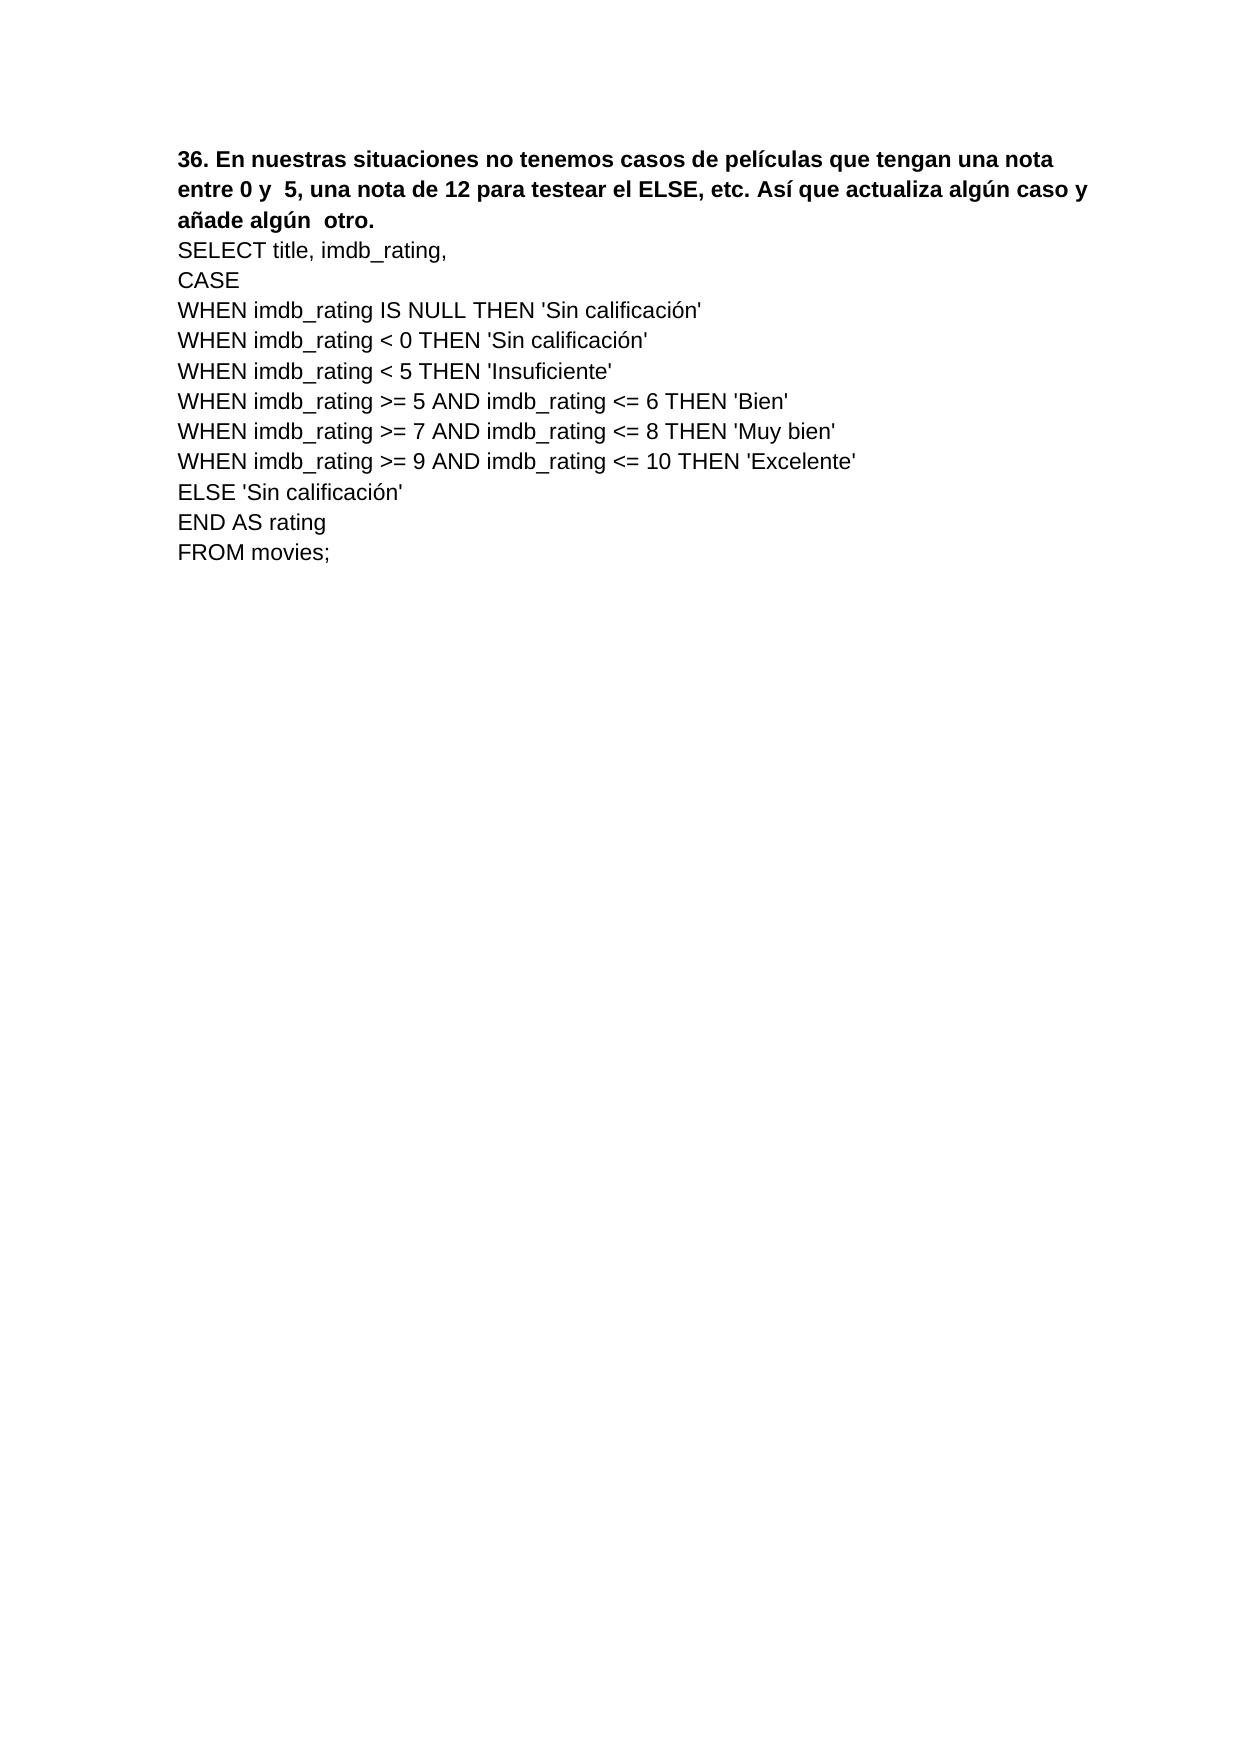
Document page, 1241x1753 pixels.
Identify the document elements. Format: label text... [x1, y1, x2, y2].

text FROM movies; [177, 539, 1113, 565]
text SELECT title, imdb_rating, [177, 237, 1113, 263]
text END AS rating [177, 509, 1113, 535]
text WHEN imdb_rating >= 7 AND imdb_rating <= 8 THEN 'Muy bien' [177, 418, 1113, 444]
text WHEN imdb_rating < 0 THEN 'Sin calificación' [177, 327, 1113, 354]
text 36. En nuestras situaciones no tenemos casos de películas que tengan una nota entre 0 y 5, una nota de 12 para testear el ELSE, etc. Así que actualiza algún caso y añade algún otro. [177, 146, 1113, 233]
text WHEN imdb_rating >= 9 AND imdb_rating <= 10 THEN 'Excelente' [177, 448, 1113, 474]
text WHEN imdb_rating >= 5 AND imdb_rating <= 6 THEN 'Bien' [177, 388, 1113, 414]
text WHEN imdb_rating IS NULL THEN 'Sin calificación' [177, 297, 1113, 323]
text CASE [177, 267, 1113, 293]
text WHEN imdb_rating < 5 THEN 'Insuficiente' [177, 358, 1113, 384]
text ELSE 'Sin calificación' [177, 478, 1113, 505]
